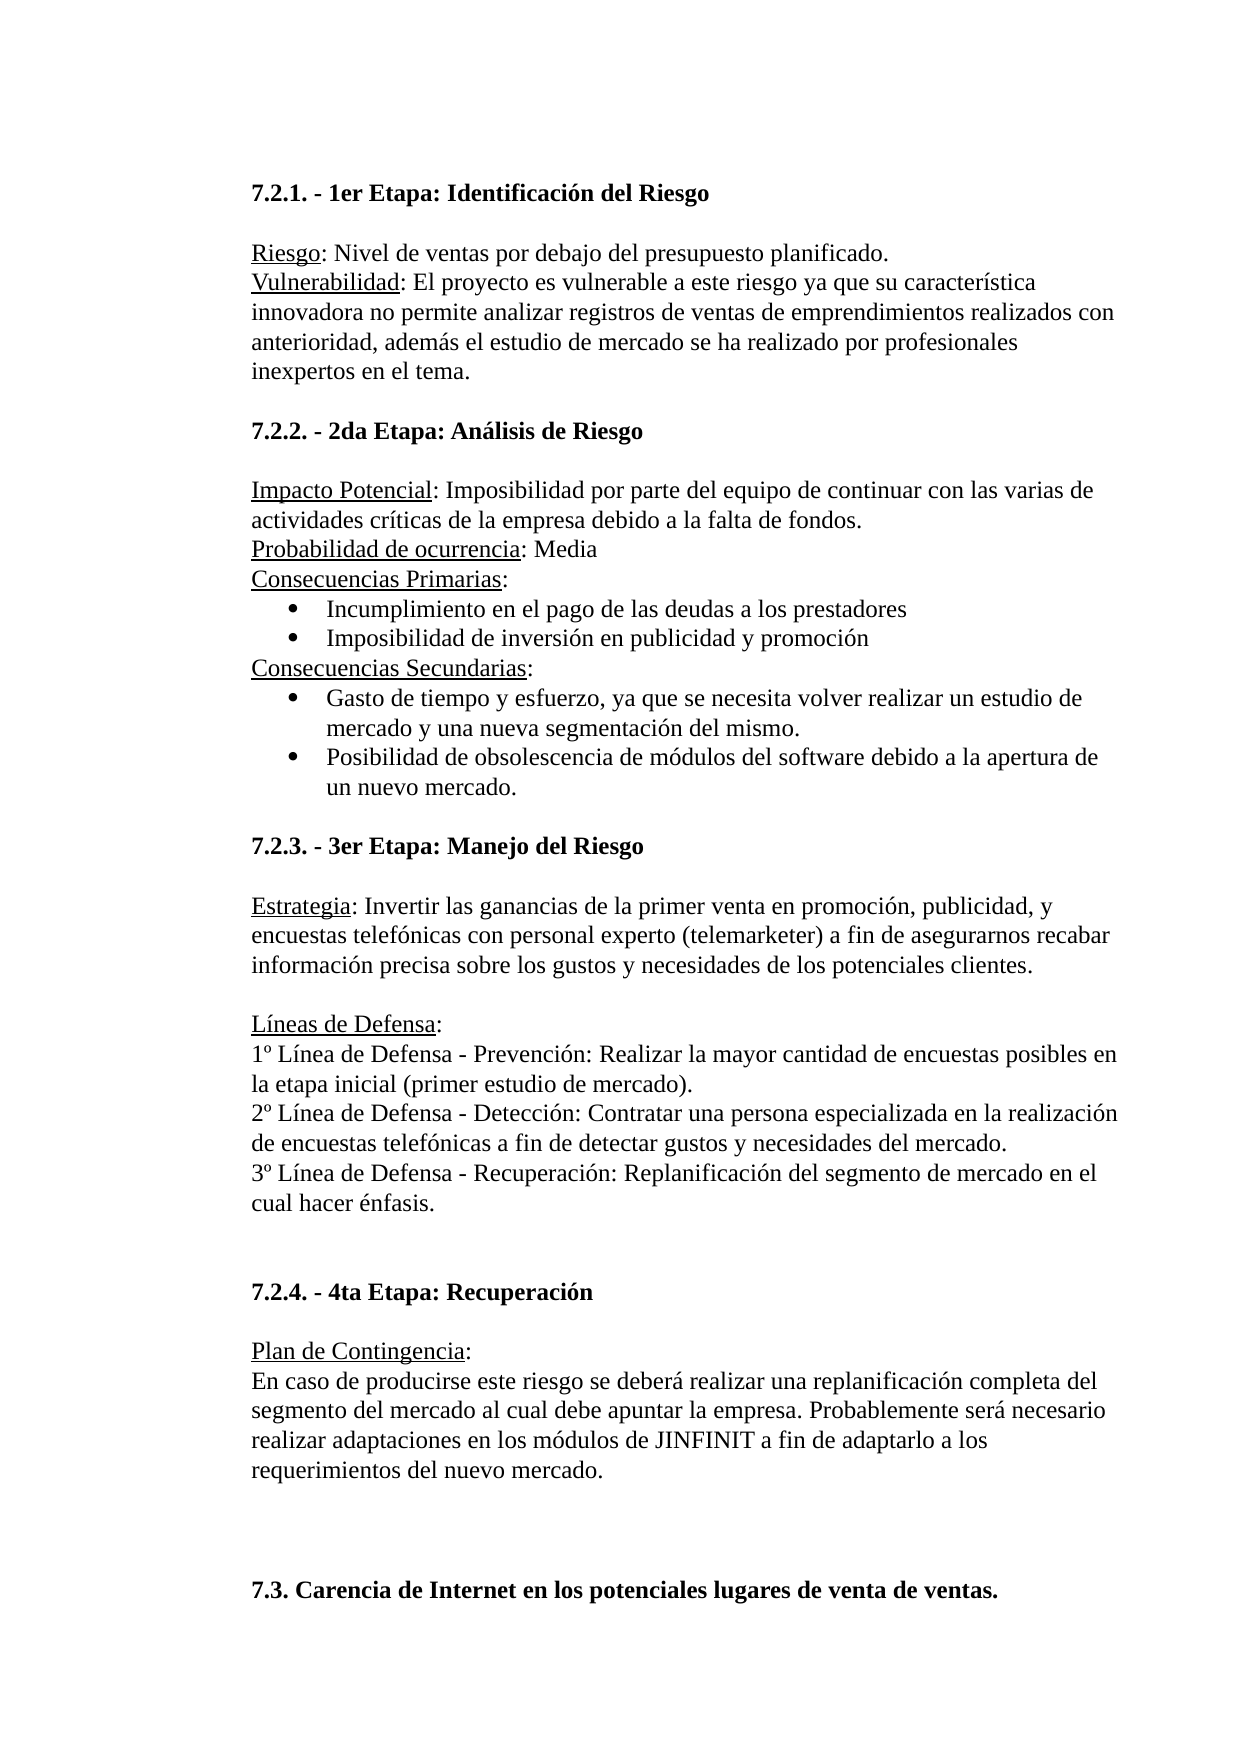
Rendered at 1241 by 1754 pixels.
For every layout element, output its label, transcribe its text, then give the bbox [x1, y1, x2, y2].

text 7.2.4. - 4ta Etapa: Recuperación [251, 1276, 1122, 1305]
text 3º Línea de Defensa - Recuperación: Replanificación del segmento de mercado en el cual hacer énfasis. [251, 1157, 1122, 1216]
text Vulnerabilidad: El proyecto es vulnerable a este riesgo ya que su característica innovadora no permite analizar registros de ventas de emprendimientos realizados con anterioridad, además el estudio de mercado se ha realizado por profesionales inexpertos en el tema. [251, 266, 1122, 385]
text Plan de Contingencia: [251, 1335, 1122, 1365]
list Imposibilidad de inversión en publicidad y promoción [288, 623, 1122, 652]
text 2º Línea de Defensa - Detección: Contratar una persona especializada en la realización de encuestas telefónicas a fin de detectar gustos y necesidades del mercado. [251, 1098, 1122, 1157]
text Consecuencias Primarias: [251, 563, 1122, 593]
list Incumplimiento en el pago de las deudas a los prestadores [288, 593, 1122, 623]
text 1º Línea de Defensa - Prevención: Realizar la mayor cantidad de encuestas posibles en la etapa inicial (primer estudio de mercado). [251, 1038, 1122, 1098]
text Estrategia: Invertir las ganancias de la primer venta en promoción, publicidad, y encuestas telefónicas con personal experto (telemarketer) a fin de asegurarnos recabar información precisa sobre los gustos y necesidades de los potenciales clientes. [251, 890, 1122, 979]
text Probabilidad de ocurrencia: Media [251, 533, 1122, 563]
text 7.2.2. - 2da Etapa: Análisis de Riesgo [251, 415, 1122, 444]
text Impacto Potencial: Imposibilidad por parte del equipo de continuar con las varias de actividades críticas de la empresa debido a la falta de fondos. [251, 474, 1122, 533]
text 7.3. Carencia de Internet en los potenciales lugares de venta de ventas. [251, 1576, 1122, 1604]
list Posibilidad de obsolescencia de módulos del software debido a la apertura de un nuevo mercado. [288, 741, 1122, 801]
text 7.2.3. - 3er Etapa: Manejo del Riesgo [251, 830, 1122, 860]
list Gasto de tiempo y esfuerzo, ya que se necesita volver realizar un estudio de mercado y una nueva segmentación del mismo. [288, 682, 1122, 741]
text Líneas de Defensa: [251, 1008, 1122, 1038]
text Riesgo: Nivel de ventas por debajo del presupuesto planificado. [251, 237, 1122, 266]
text Consecuencias Secundarias: [251, 652, 1122, 682]
text 7.2.1. - 1er Etapa: Identificación del Riesgo [251, 177, 1122, 207]
text En caso de producirse este riesgo se deberá realizar una replanificación completa del segmento del mercado al cual debe apuntar la empresa. Probablemente será necesario realizar adaptaciones en los módulos de JINFINIT a fin de adaptarlo a los requerimientos del nuevo mercado. [251, 1365, 1122, 1483]
